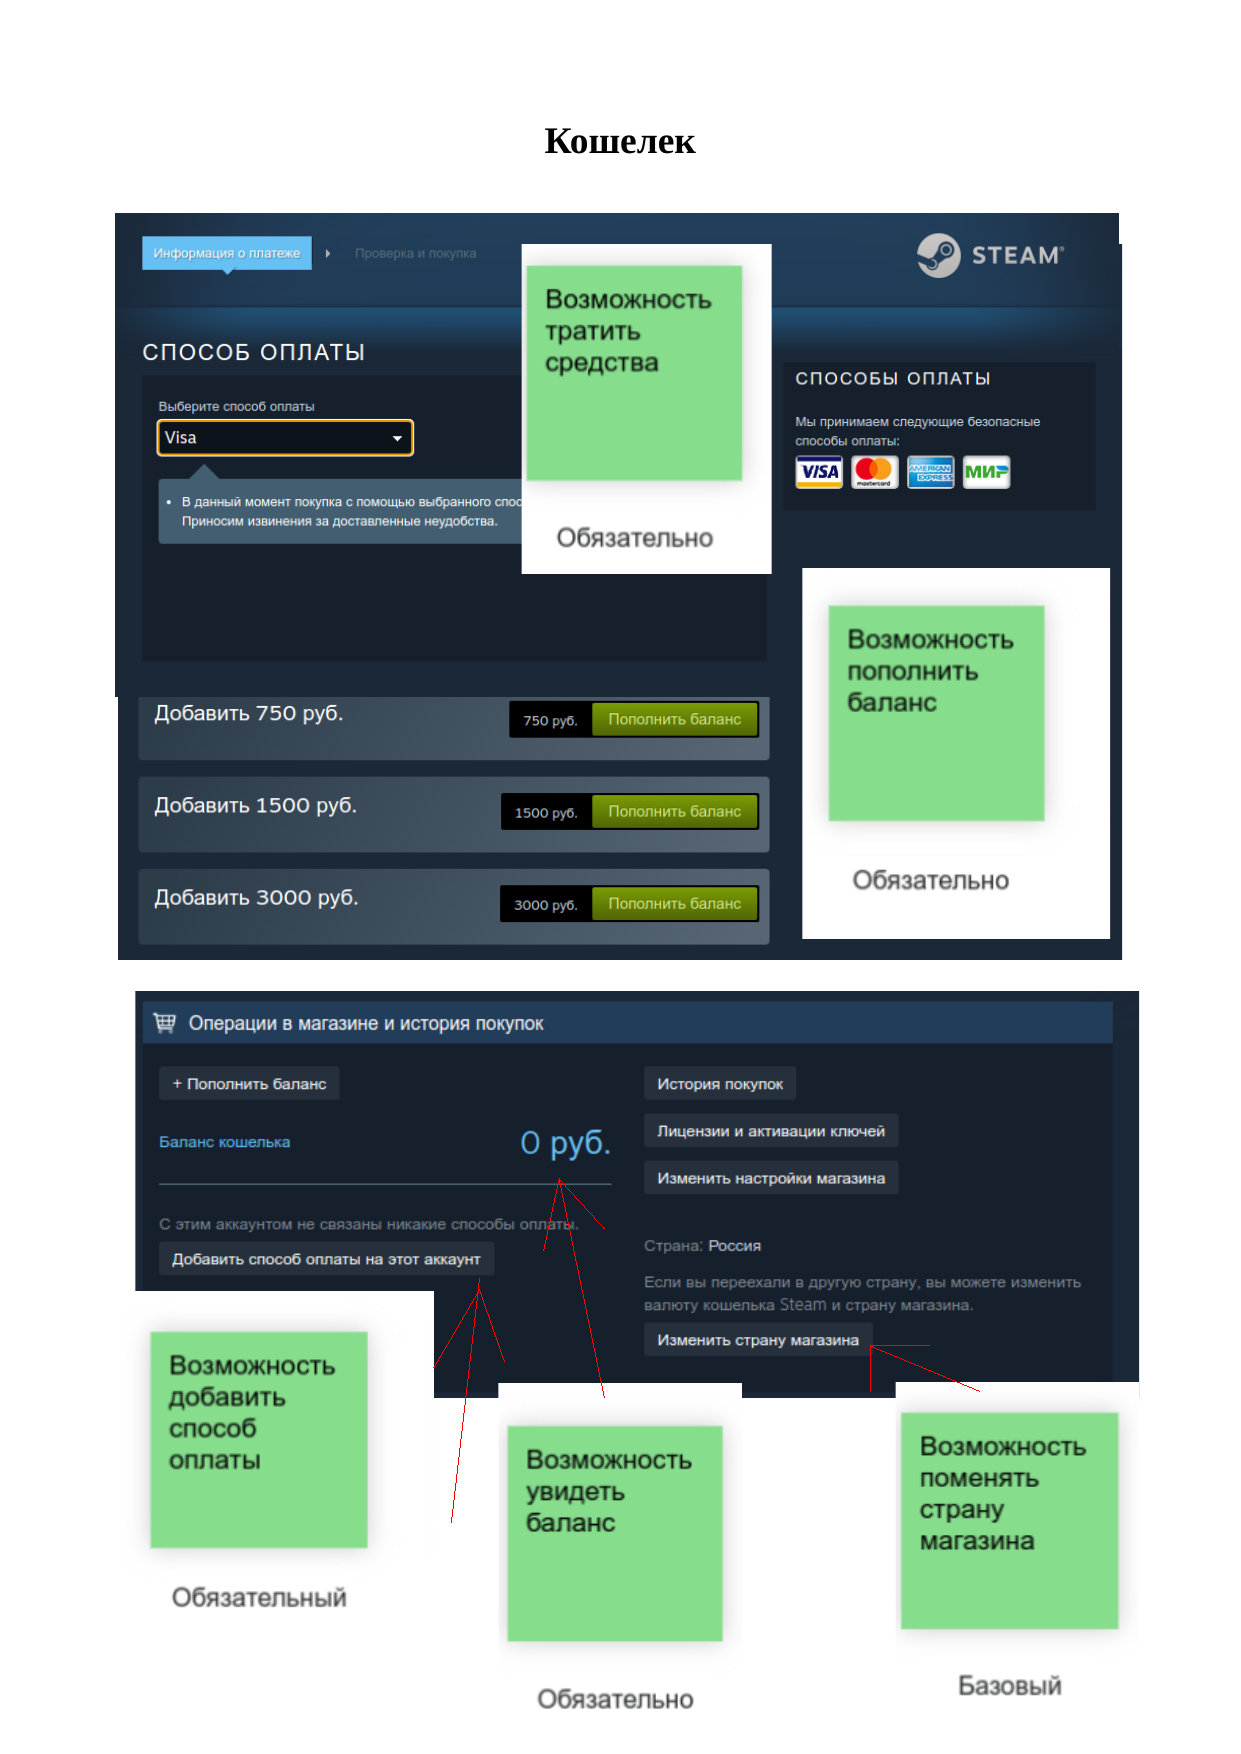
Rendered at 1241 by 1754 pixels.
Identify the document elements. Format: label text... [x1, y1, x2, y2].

picture [115, 213, 1123, 960]
picture [126, 991, 1140, 1723]
text Кошелек [118, 118, 1122, 161]
